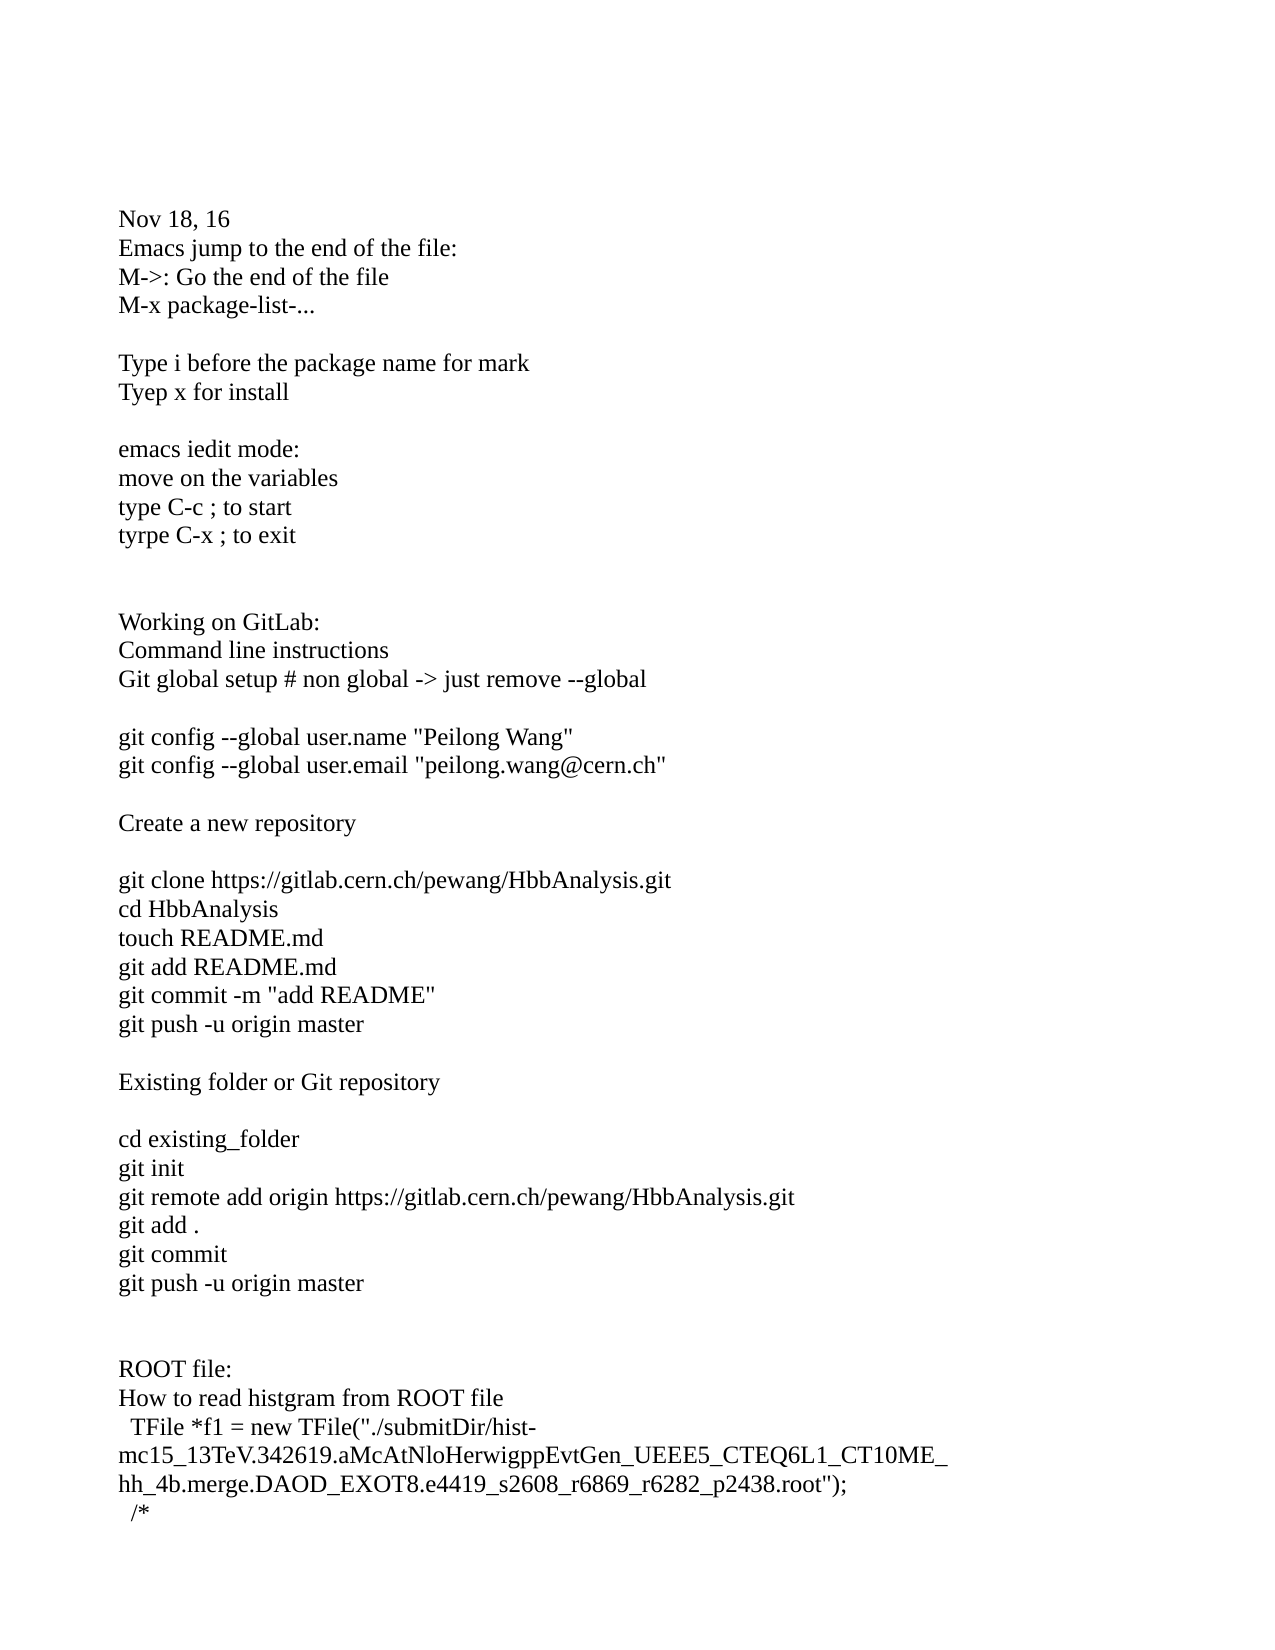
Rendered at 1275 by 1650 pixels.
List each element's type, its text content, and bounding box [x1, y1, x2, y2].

text /* [118, 1498, 1157, 1527]
text git config --global user.email "peilong.wang@cern.ch" [118, 751, 1157, 779]
text hh_4b.merge.DAOD_EXOT8.e4419_s2608_r6869_r6282_p2438.root"); [118, 1469, 1157, 1498]
text Create a new repository [118, 808, 1157, 837]
text Command line instructions [118, 636, 1157, 664]
text ROOT file: [118, 1354, 1157, 1383]
text Emacs jump to the end of the file: [118, 233, 1157, 262]
text git add README.md [118, 952, 1157, 981]
text touch README.md [118, 923, 1157, 952]
text tyrpe C-x ; to exit [118, 521, 1157, 549]
text type C-c ; to start [118, 492, 1157, 521]
text Working on GitLab: [118, 607, 1157, 636]
text git push -u origin master [118, 1009, 1157, 1038]
text How to read histgram from ROOT file [118, 1383, 1157, 1412]
text Git global setup # non global -> just remove --global [118, 664, 1157, 693]
text cd HbbAnalysis [118, 894, 1157, 923]
text git config --global user.name "Peilong Wang" [118, 722, 1157, 751]
text M-x package-list-... [118, 291, 1157, 319]
text git init [118, 1153, 1157, 1182]
text emacs iedit mode: [118, 434, 1157, 463]
text git clone https://gitlab.cern.ch/pewang/HbbAnalysis.git [118, 866, 1157, 894]
text Nov 18, 16 [118, 204, 1157, 233]
text Type i before the package name for mark [118, 348, 1157, 377]
text git remote add origin https://gitlab.cern.ch/pewang/HbbAnalysis.git [118, 1182, 1157, 1211]
text git add . [118, 1211, 1157, 1239]
text move on the variables [118, 463, 1157, 492]
text TFile *f1 = new TFile("./submitDir/hist-mc15_13TeV.342619.aMcAtNloHerwigppEvtGen_UEEE5_CTEQ6L1_CT10ME_ [118, 1412, 1157, 1469]
text git commit -m "add README" [118, 981, 1157, 1009]
text M->: Go the end of the file [118, 262, 1157, 291]
text Existing folder or Git repository [118, 1067, 1157, 1096]
text git commit [118, 1239, 1157, 1268]
text git push -u origin master [118, 1268, 1157, 1297]
text cd existing_folder [118, 1124, 1157, 1153]
text Tyep x for install [118, 377, 1157, 406]
